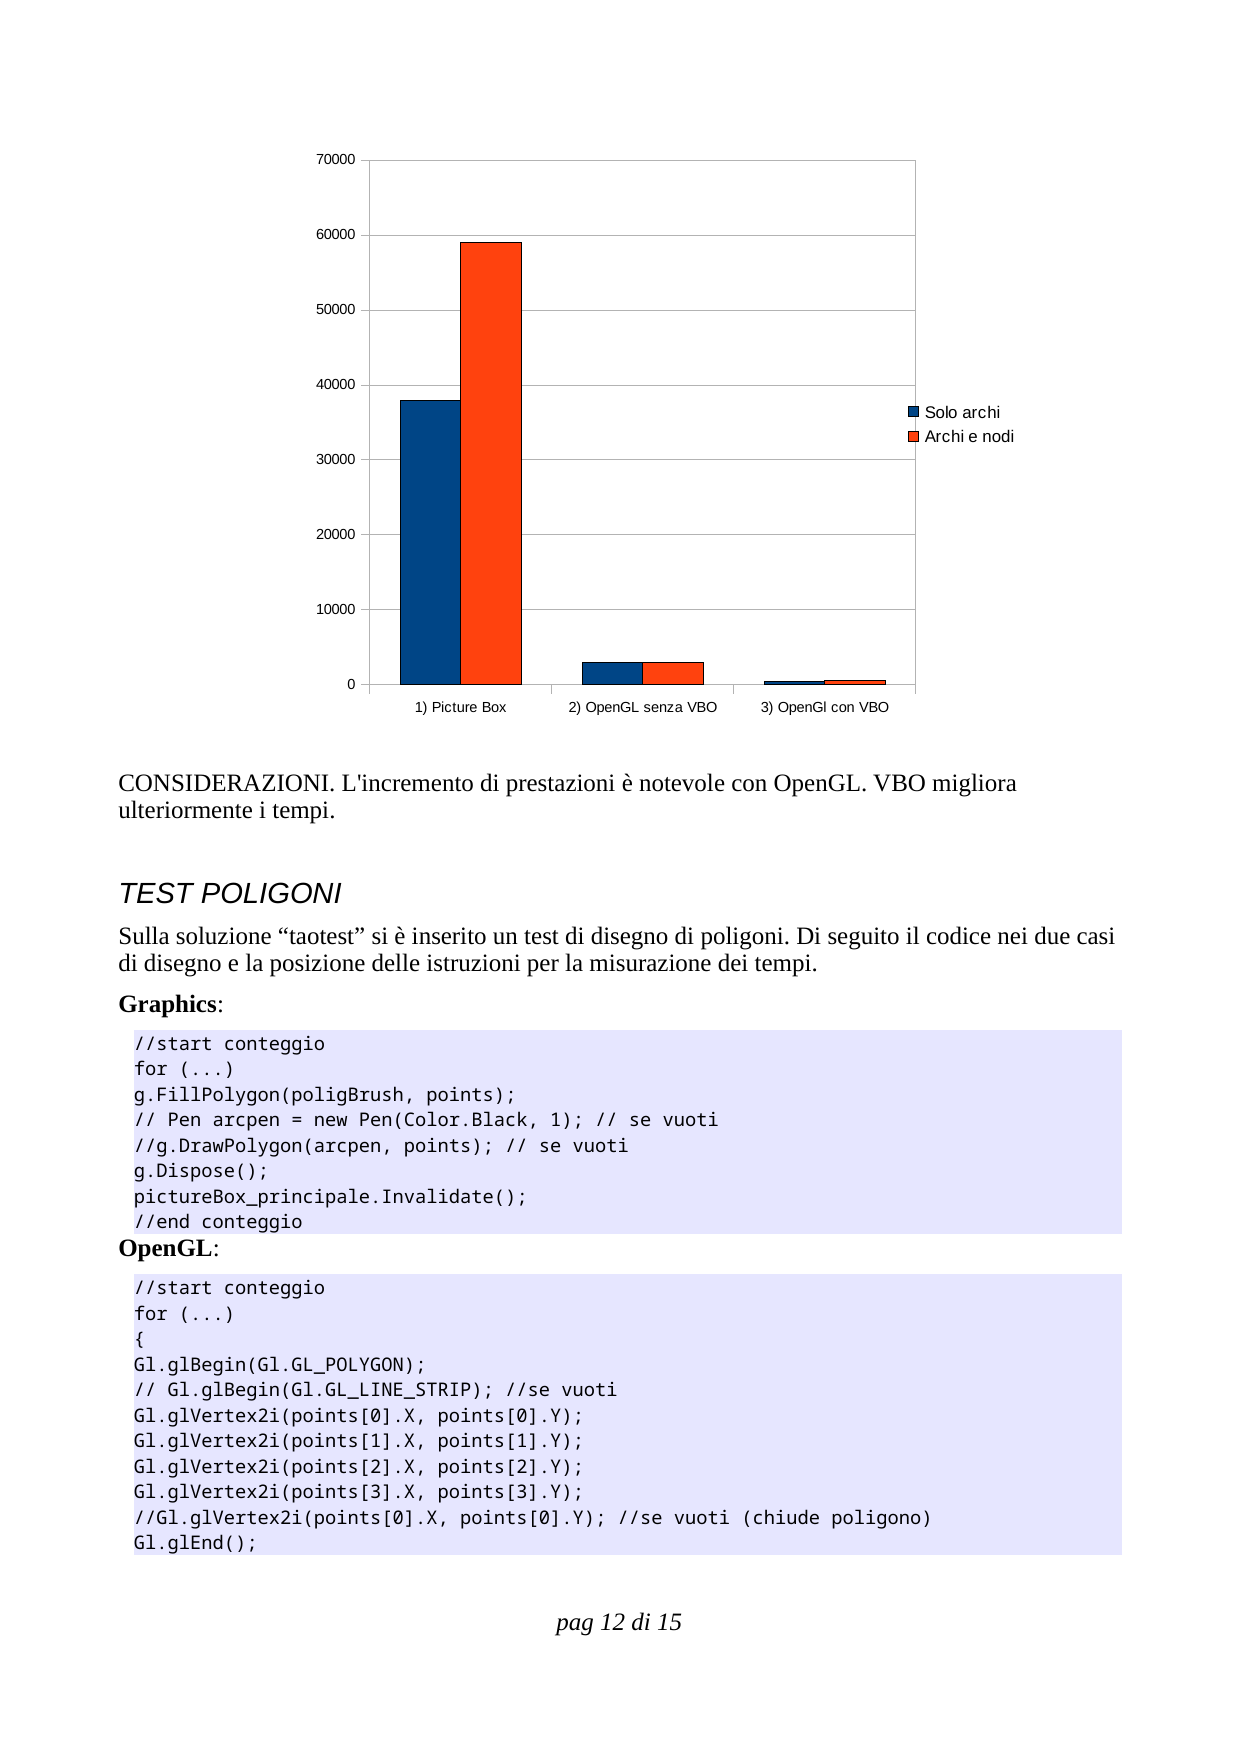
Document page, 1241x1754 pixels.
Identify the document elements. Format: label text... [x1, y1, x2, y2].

text OpenGL: [118, 1234, 1122, 1262]
text CONSIDERAZIONI. L'incremento di prestazioni è notevole con OpenGL. VBO migliora ulteriormente i tempi. [118, 769, 1122, 824]
text Sulla soluzione “taotest” si è inserito un test di disegno di poligoni. Di seguito il codice nei due casi di disegno e la posizione delle istruzioni per la misurazione dei tempi. [118, 922, 1122, 977]
text pictureBox_principale.Invalidate(); [134, 1183, 1122, 1209]
text Gl.glVertex2i(points[3].X, points[3].Y); [134, 1478, 1122, 1504]
text //Gl.glVertex2i(points[0].X, points[0].Y); //se vuoti (chiude poligono) [134, 1504, 1122, 1529]
text // Gl.glBegin(Gl.GL_LINE_STRIP); //se vuoti [134, 1376, 1122, 1402]
text { [134, 1325, 1122, 1351]
text for (...) [134, 1056, 1122, 1081]
text Gl.glEnd(); [134, 1529, 1122, 1555]
text //g.DrawPolygon(arcpen, points); // se vuoti [134, 1132, 1122, 1158]
text g.Dispose(); [134, 1158, 1122, 1183]
text //end conteggio [134, 1209, 1122, 1234]
text for (...) [134, 1300, 1122, 1325]
text Graphics: [118, 990, 1122, 1017]
subtitle TEST POLIGONI [118, 877, 1122, 909]
text //start conteggio [134, 1030, 1122, 1056]
text Gl.glVertex2i(points[2].X, points[2].Y); [134, 1453, 1122, 1478]
text //start conteggio [134, 1274, 1122, 1300]
text Gl.glVertex2i(points[1].X, points[1].Y); [134, 1427, 1122, 1453]
text Gl.glVertex2i(points[0].X, points[0].Y); [134, 1402, 1122, 1427]
text g.FillPolygon(poligBrush, points); // Pen arcpen = new Pen(Color.Black, 1); // se vuoti [134, 1081, 1122, 1132]
text Gl.glBegin(Gl.GL_POLYGON); [134, 1351, 1122, 1376]
